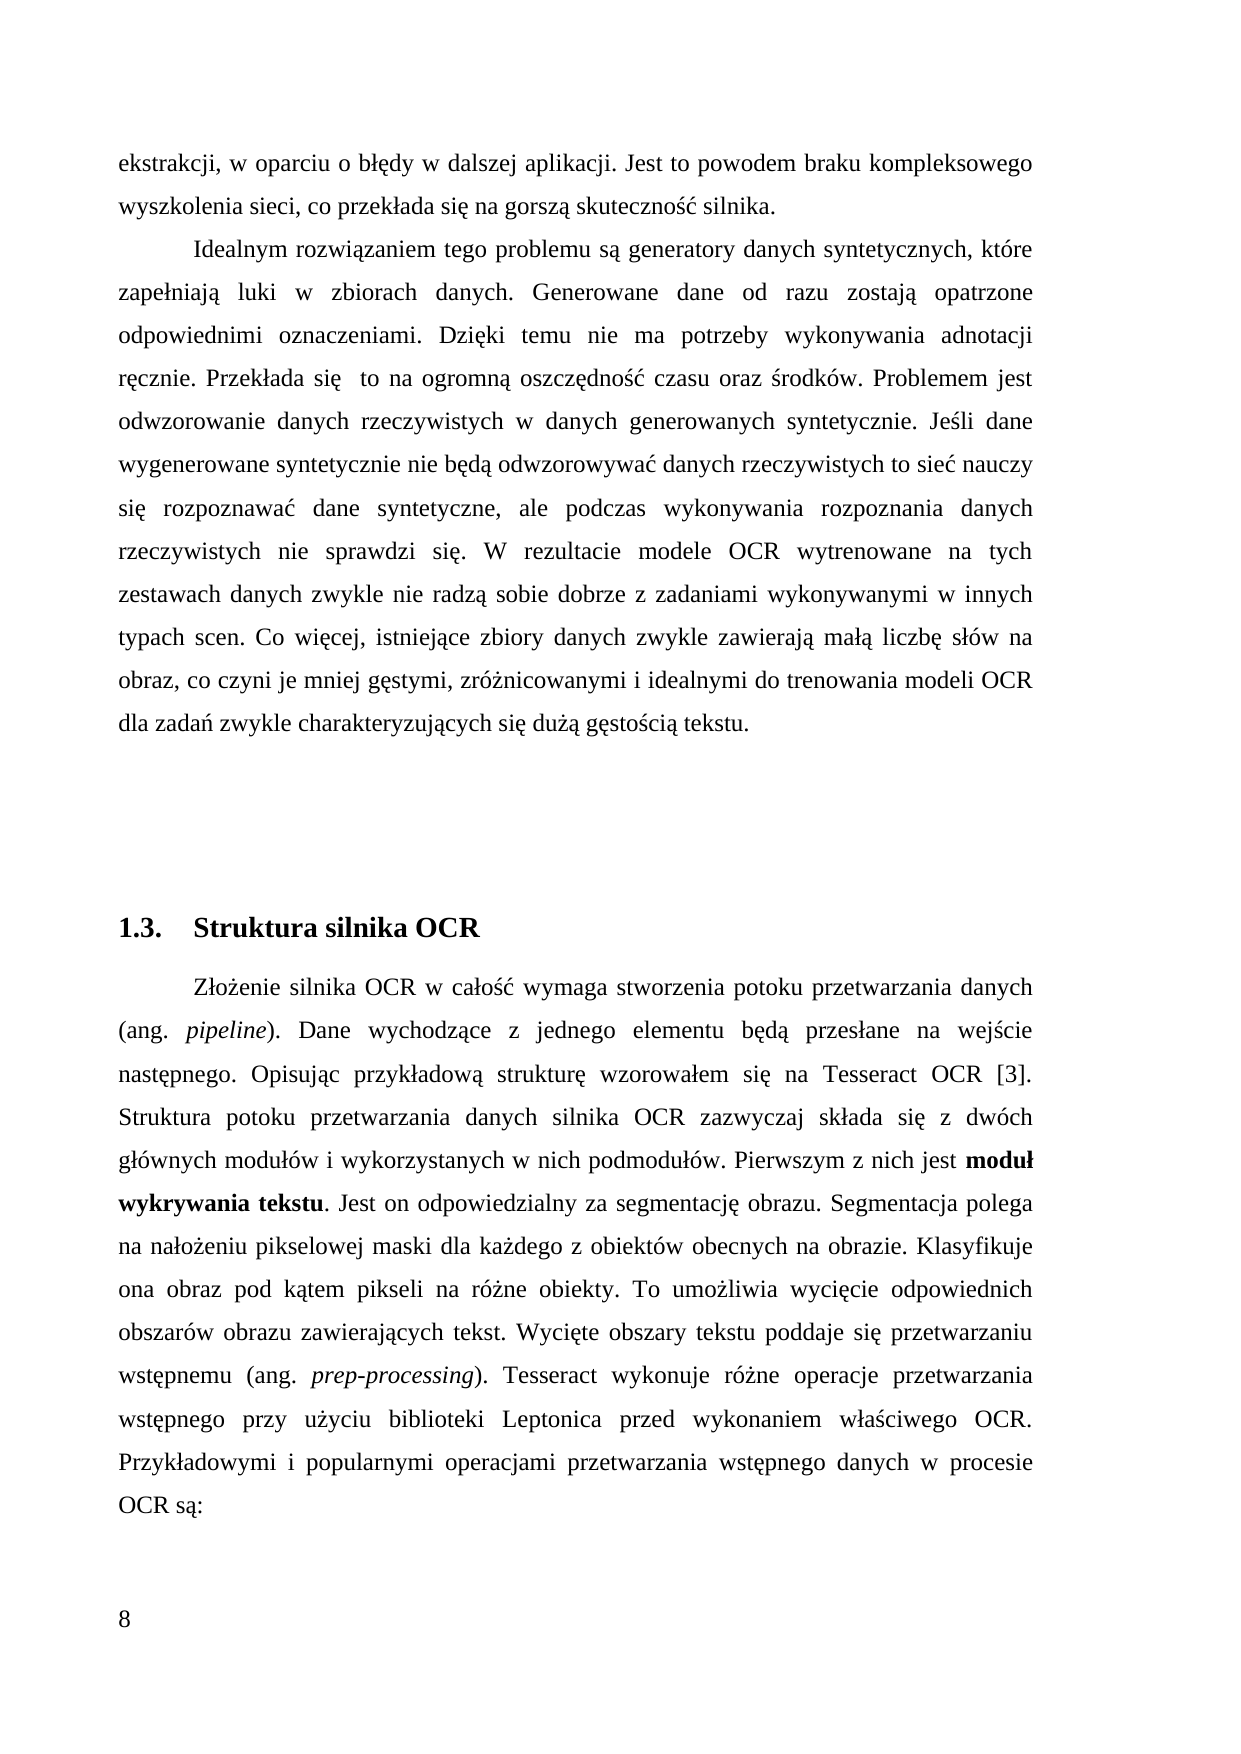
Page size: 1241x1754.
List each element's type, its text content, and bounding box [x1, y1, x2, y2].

text ekstrakcji, w oparciu o błędy w dalszej aplikacji. Jest to powodem braku kompleksowego wyszkolenia sieci, co przekłada się na gorszą skuteczność silnika. [118, 148, 1033, 219]
text Idealnym rozwiązaniem tego problemu są generatory danych syntetycznych, które zapełniają luki w zbiorach danych. Generowane dane od razu zostają opatrzone odpowiednimi oznaczeniami. Dzięki temu nie ma potrzeby wykonywania adnotacji ręcznie. Przekłada się to na ogromną oszczędność czasu oraz środków. Problemem jest odwzorowanie danych rzeczywistych w danych generowanych syntetycznie. Jeśli dane wygenerowane syntetycznie nie będą odwzorowywać danych rzeczywistych to sieć nauczy się rozpoznawać dane syntetyczne, ale podczas wykonywania rozpoznania danych rzeczywistych nie sprawdzi się. W rezultacie modele OCR wytrenowane na tych zestawach danych zwykle nie radzą sobie dobrze z zadaniami wykonywanymi w innych typach scen. Co więcej, istniejące zbiory danych zwykle zawierają małą liczbę słów na obraz, co czyni je mniej gęstymi, zróżnicowanymi i idealnymi do trenowania modeli OCR dla zadań zwykle charakteryzujących się dużą gęstością tekstu. [118, 234, 1033, 737]
subtitle Struktura silnika OCR [118, 910, 1033, 944]
text Złożenie silnika OCR w całość wymaga stworzenia potoku przetwarzania danych (ang. pipeline). Dane wychodzące z jednego elementu będą przesłane na wejście następnego. Opisując przykładową strukturę wzorowałem się na Tesseract OCR [3]. Struktura potoku przetwarzania danych silnika OCR zazwyczaj składa się z dwóch głównych modułów i wykorzystanych w nich podmodułów. Pierwszym z nich jest moduł wykrywania tekstu. Jest on odpowiedzialny za segmentację obrazu. Segmentacja polega na nałożeniu pikselowej maski dla każdego z obiektów obecnych na obrazie. Klasyfikuje ona obraz pod kątem pikseli na różne obiekty. To umożliwia wycięcie odpowiednich obszarów obrazu zawierających tekst. Wycięte obszary tekstu poddaje się przetwarzaniu wstępnemu (ang. prep-processing). Tesseract wykonuje różne operacje przetwarzania wstępnego przy użyciu biblioteki Leptonica przed wykonaniem właściwego OCR. Przykładowymi i popularnymi operacjami przetwarzania wstępnego danych w procesie OCR są: [118, 972, 1033, 1519]
